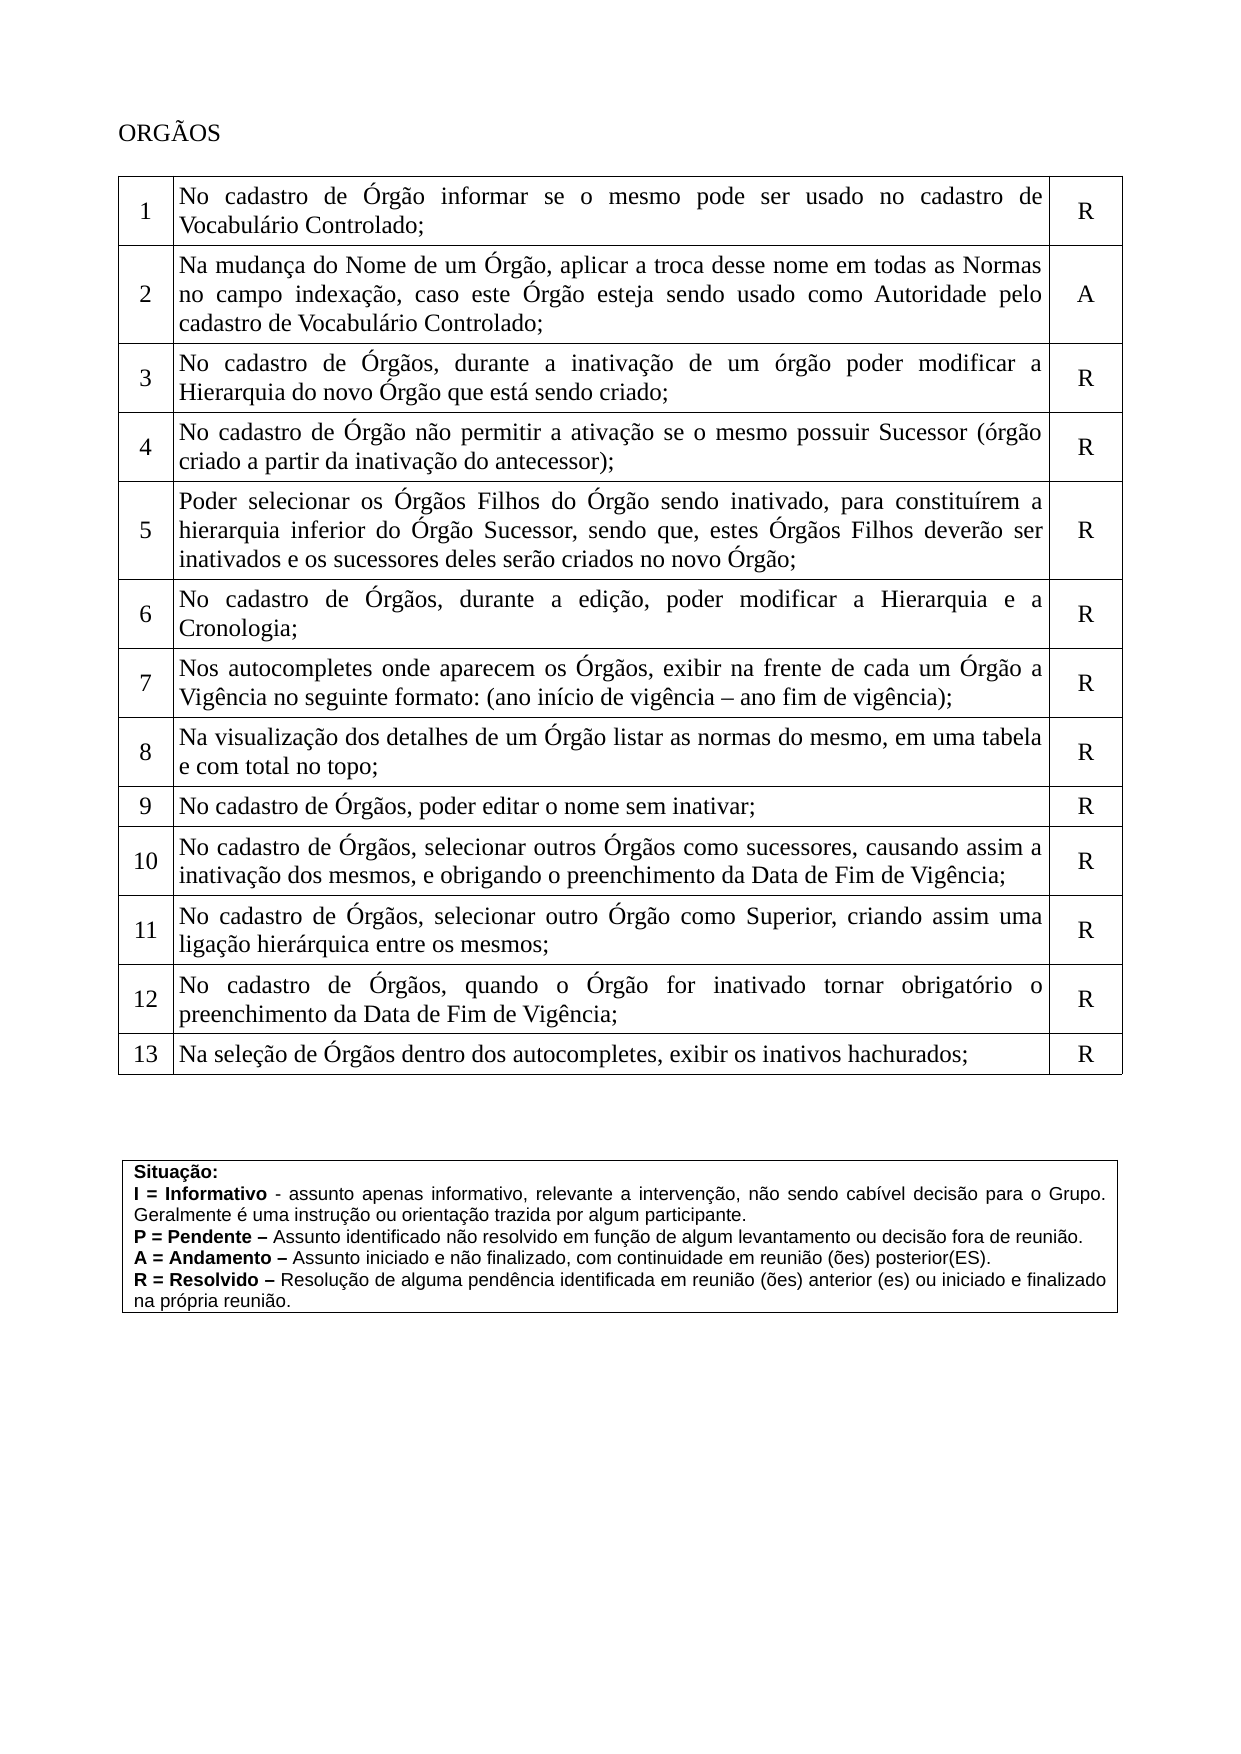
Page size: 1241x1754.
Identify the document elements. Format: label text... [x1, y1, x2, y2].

table_cell No cadastro de Órgãos, selecionar outro Órgão como Superior, criando assim uma ligação hierárquica entre os mesmos; [174, 896, 1049, 964]
table_cell 9 [119, 787, 173, 826]
table_cell R [1050, 649, 1122, 717]
table_header Situação: I = Informativo - assunto apenas informativo, relevante a intervenção, não sendo cabível decisão para o Grupo. Geralmente é uma instrução ou orientação trazida por algum participante. P = Pendente – Assunto identificado não resolvido em função de algum levantamento ou decisão fora de reunião. A = Andamento – Assunto iniciado e não finalizado, com continuidade em reunião (ões) posterior(ES). R = Resolvido – Resolução de alguma pendência identificada em reunião (ões) anterior (es) ou iniciado e finalizado na própria reunião. [123, 1161, 1117, 1312]
table_cell Poder selecionar os Órgãos Filhos do Órgão sendo inativado, para constituírem a hierarquia inferior do Órgão Sucessor, sendo que, estes Órgãos Filhos deverão ser inativados e os sucessores deles serão criados no novo Órgão; [174, 482, 1049, 578]
table_cell 10 [119, 827, 173, 895]
table_cell R [1050, 827, 1122, 895]
table_cell 7 [119, 649, 173, 717]
table_cell No cadastro de Órgãos, durante a inativação de um órgão poder modificar a Hierarquia do novo Órgão que está sendo criado; [174, 344, 1049, 412]
table_cell 11 [119, 896, 173, 964]
table_cell R [1050, 1034, 1122, 1073]
table_cell R [1050, 965, 1122, 1033]
table_cell 3 [119, 344, 173, 412]
table_cell No cadastro de Órgão não permitir a ativação se o mesmo possuir Sucessor (órgão criado a partir da inativação do antecessor); [174, 413, 1049, 481]
table_cell Nos autocompletes onde aparecem os Órgãos, exibir na frente de cada um Órgão a Vigência no seguinte formato: (ano início de vigência – ano fim de vigência); [174, 649, 1049, 717]
table_cell R [1050, 718, 1122, 786]
table_cell R [1050, 413, 1122, 481]
table_cell 2 [119, 246, 173, 342]
table_cell No cadastro de Órgãos, durante a edição, poder modificar a Hierarquia e a Cronologia; [174, 580, 1049, 647]
table_header R [1050, 177, 1122, 245]
table_cell Na visualização dos detalhes de um Órgão listar as normas do mesmo, em uma tabela e com total no topo; [174, 718, 1049, 786]
table_cell 12 [119, 965, 173, 1033]
text ORGÃOS [118, 118, 1122, 147]
table_cell 4 [119, 413, 173, 481]
table_cell 13 [119, 1034, 173, 1073]
table_header 1 [119, 177, 173, 245]
table_cell 8 [119, 718, 173, 786]
table_cell No cadastro de Órgãos, poder editar o nome sem inativar; [174, 787, 1049, 826]
table_cell R [1050, 344, 1122, 412]
table_cell R [1050, 896, 1122, 964]
table_cell No cadastro de Órgãos, selecionar outros Órgãos como sucessores, causando assim a inativação dos mesmos, e obrigando o preenchimento da Data de Fim de Vigência; [174, 827, 1049, 895]
table_cell R [1050, 787, 1122, 826]
table_cell Na seleção de Órgãos dentro dos autocompletes, exibir os inativos hachurados; [174, 1034, 1049, 1073]
table_cell R [1050, 482, 1122, 578]
table_cell No cadastro de Órgãos, quando o Órgão for inativado tornar obrigatório o preenchimento da Data de Fim de Vigência; [174, 965, 1049, 1033]
table_cell Na mudança do Nome de um Órgão, aplicar a troca desse nome em todas as Normas no campo indexação, caso este Órgão esteja sendo usado como Autoridade pelo cadastro de Vocabulário Controlado; [174, 246, 1049, 342]
table_cell R [1050, 580, 1122, 647]
table_cell 5 [119, 482, 173, 578]
table_header No cadastro de Órgão informar se o mesmo pode ser usado no cadastro de Vocabulário Controlado; [174, 177, 1049, 245]
table_cell 6 [119, 580, 173, 647]
table_cell A [1050, 246, 1122, 342]
